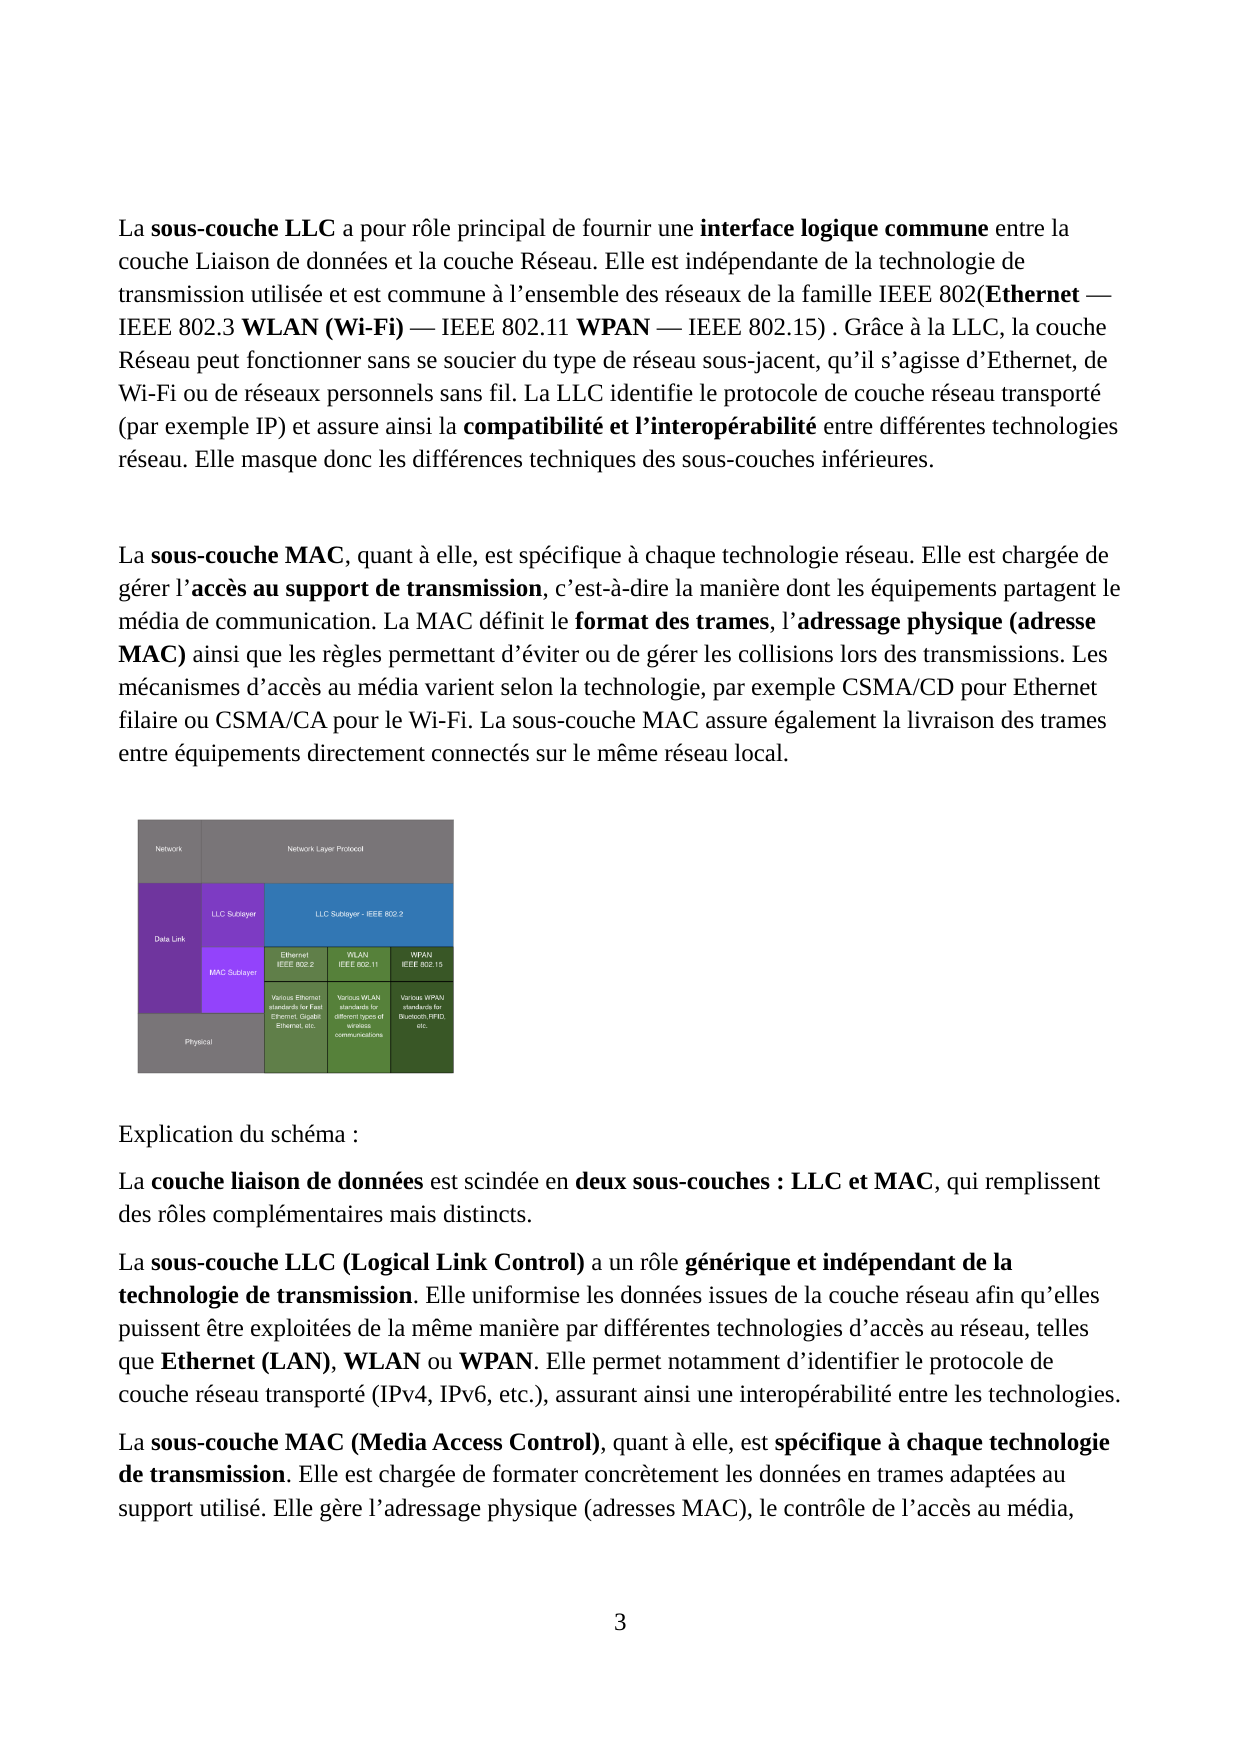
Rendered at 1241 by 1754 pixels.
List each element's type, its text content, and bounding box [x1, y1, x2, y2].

text La sous-couche LLC a pour rôle principal de fournir une interface logique commune entre la couche Liaison de données et la couche Réseau. Elle est indépendante de la technologie de transmission utilisée et est commune à l’ensemble des réseaux de la famille IEEE 802(Ethernet — IEEE 802.3 WLAN (Wi-Fi) — IEEE 802.11 WPAN — IEEE 802.15) . Grâce à la LLC, la couche Réseau peut fonctionner sans se soucier du type de réseau sous-jacent, qu’il s’agisse d’Ethernet, de Wi-Fi ou de réseaux personnels sans fil. La LLC identifie le protocole de couche réseau transporté (par exemple IP) et assure ainsi la compatibilité et l’interopérabilité entre différentes technologies réseau. Elle masque donc les différences techniques des sous-couches inférieures. [118, 213, 1122, 473]
picture [134, 817, 463, 1082]
text La sous-couche LLC (Logical Link Control) a un rôle générique et indépendant de la technologie de transmission. Elle uniformise les données issues de la couche réseau afin qu’elles puissent être exploitées de la même manière par différentes technologies d’accès au réseau, telles que Ethernet (LAN), WLAN ou WPAN. Elle permet notamment d’identifier le protocole de couche réseau transporté (IPv4, IPv6, etc.), assurant ainsi une interopérabilité entre les technologies. [118, 1247, 1122, 1408]
text La sous-couche MAC (Media Access Control), quant à elle, est spécifique à chaque technologie de transmission. Elle est chargée de formater concrètement les données en trames adaptées au support utilisé. Elle gère l’adressage physique (adresses MAC), le contrôle de l’accès au média, [118, 1427, 1122, 1521]
text La sous-couche MAC, quant à elle, est spécifique à chaque technologie réseau. Elle est chargée de gérer l’accès au support de transmission, c’est-à-dire la manière dont les équipements partagent le média de communication. La MAC définit le format des trames, l’adressage physique (adresse MAC) ainsi que les règles permettant d’éviter ou de gérer les collisions lors des transmissions. Les mécanismes d’accès au média varient selon la technologie, par exemple CSMA/CD pour Ethernet filaire ou CSMA/CA pour le Wi-Fi. La sous-couche MAC assure également la livraison des trames entre équipements directement connectés sur le même réseau local. [118, 540, 1122, 767]
text Explication du schéma : [118, 1119, 1122, 1147]
text La couche liaison de données est scindée en deux sous-couches : LLC et MAC, qui remplissent des rôles complémentaires mais distincts. [118, 1166, 1122, 1228]
